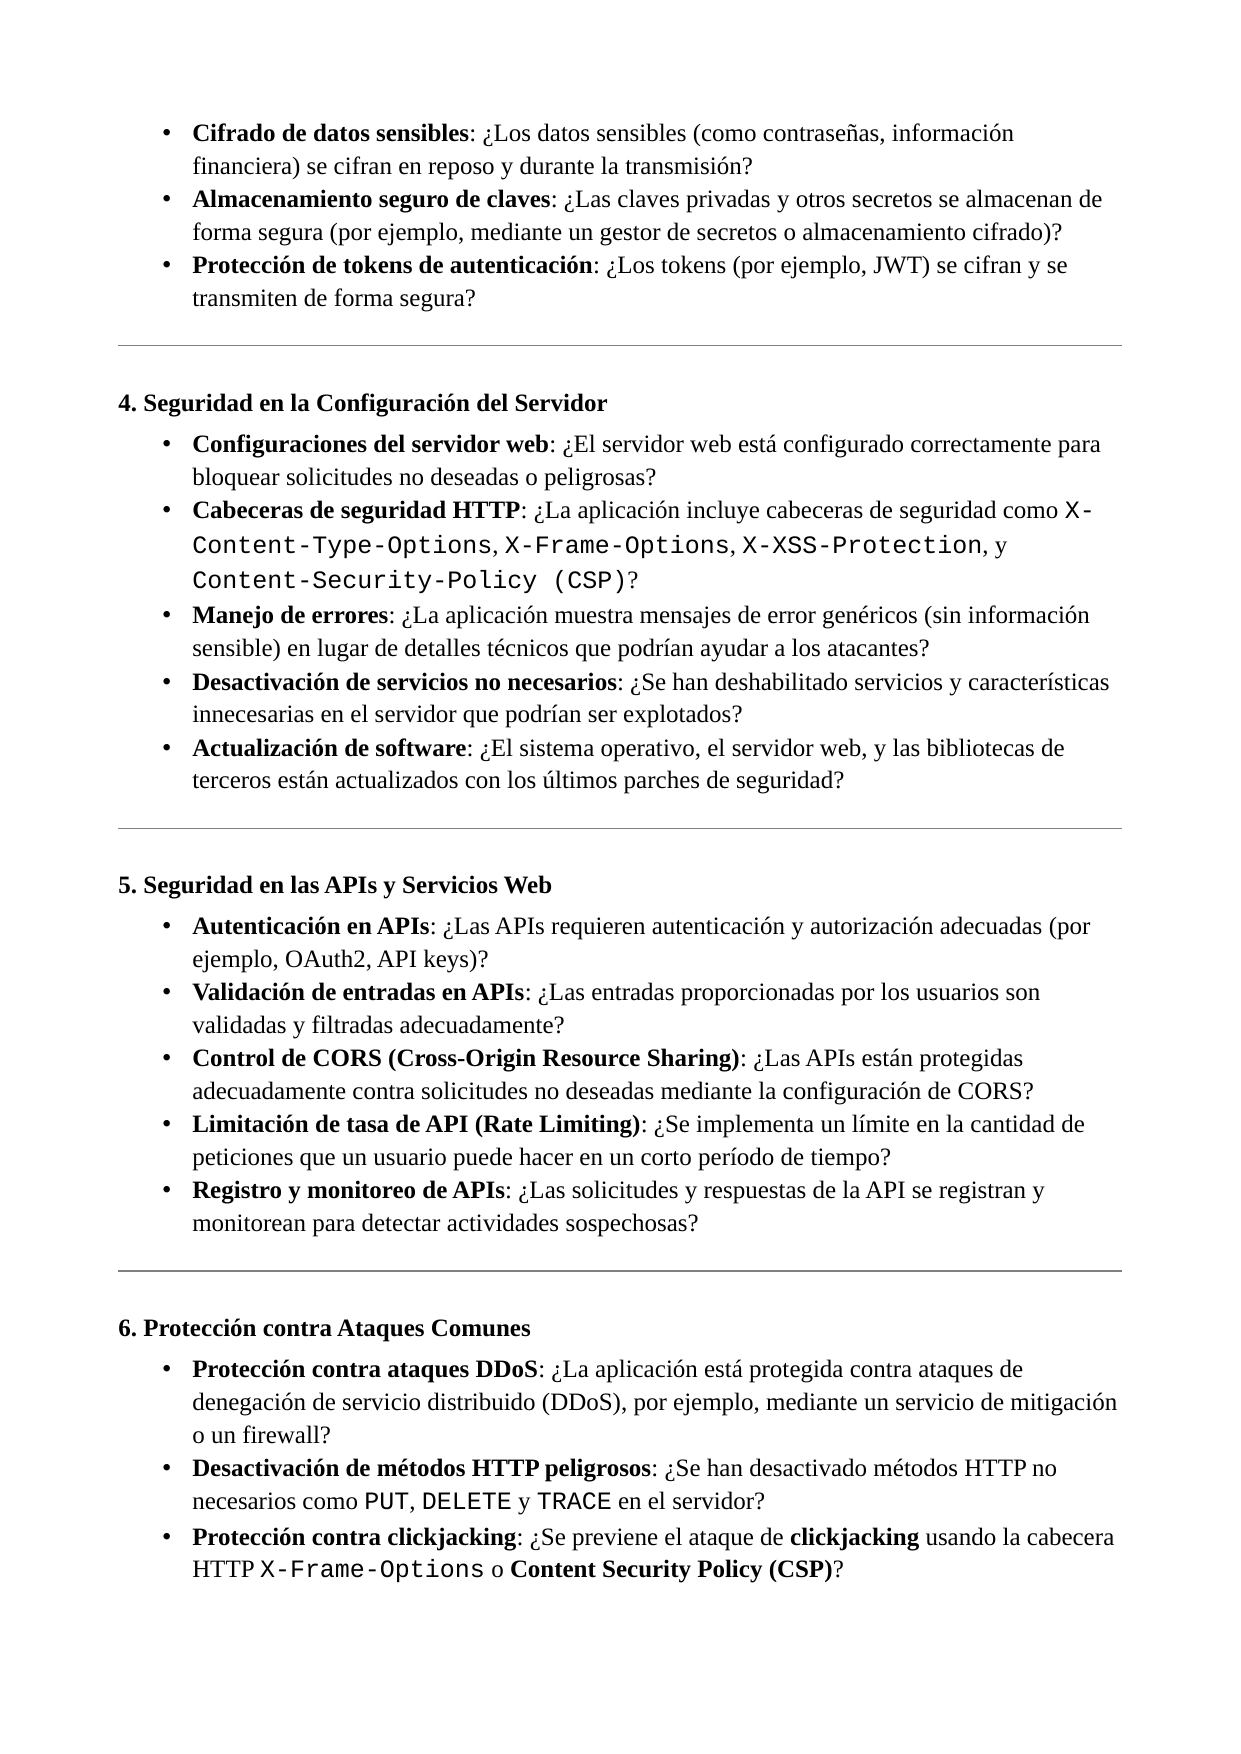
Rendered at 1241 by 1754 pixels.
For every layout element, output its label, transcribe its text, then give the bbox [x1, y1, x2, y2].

list Protección contra clickjacking: ¿Se previene el ataque de clickjacking usando la cabecera HTTP X-Frame-Options o Content Security Policy (CSP)? [162, 1522, 1122, 1585]
subtitle 4. Seguridad en la Configuración del Servidor [118, 388, 1122, 416]
list Protección contra ataques DDoS: ¿La aplicación está protegida contra ataques de denegación de servicio distribuido (DDoS), por ejemplo, mediante un servicio de mitigación o un firewall? [162, 1354, 1122, 1449]
list Manejo de errores: ¿La aplicación muestra mensajes de error genéricos (sin información sensible) en lugar de detalles técnicos que podrían ayudar a los atacantes? [162, 601, 1122, 662]
list Cifrado de datos sensibles: ¿Los datos sensibles (como contraseñas, información financiera) se cifran en reposo y durante la transmisión? [162, 118, 1122, 180]
list Autenticación en APIs: ¿Las APIs requieren autenticación y autorización adecuadas (por ejemplo, OAuth2, API keys)? [162, 911, 1122, 973]
list Protección de tokens de autenticación: ¿Los tokens (por ejemplo, JWT) se cifran y se transmiten de forma segura? [162, 250, 1122, 312]
list Almacenamiento seguro de claves: ¿Las claves privadas y otros secretos se almacenan de forma segura (por ejemplo, mediante un gestor de secretos o almacenamiento cifrado)? [162, 184, 1122, 246]
subtitle 5. Seguridad en las APIs y Servicios Web [118, 870, 1122, 899]
list Control de CORS (Cross-Origin Resource Sharing): ¿Las APIs están protegidas adecuadamente contra solicitudes no deseadas mediante la configuración de CORS? [162, 1043, 1122, 1105]
subtitle 6. Protección contra Ataques Comunes [118, 1313, 1122, 1342]
list Desactivación de servicios no necesarios: ¿Se han deshabilitado servicios y características innecesarias en el servidor que podrían ser explotados? [162, 667, 1122, 728]
list Registro y monitoreo de APIs: ¿Las solicitudes y respuestas de la API se registran y monitorean para detectar actividades sospechosas? [162, 1175, 1122, 1237]
list Configuraciones del servidor web: ¿El servidor web está configurado correctamente para bloquear solicitudes no deseadas o peligrosas? [162, 429, 1122, 491]
list Actualización de software: ¿El sistema operativo, el servidor web, y las bibliotecas de terceros están actualizados con los últimos parches de seguridad? [162, 733, 1122, 794]
list Validación de entradas en APIs: ¿Las entradas proporcionadas por los usuarios son validadas y filtradas adecuadamente? [162, 977, 1122, 1039]
list Cabeceras de seguridad HTTP: ¿La aplicación incluye cabeceras de seguridad como X-Content-Type-Options, X-Frame-Options, X-XSS-Protection, y Content-Security-Policy (CSP)? [162, 495, 1122, 596]
list Desactivación de métodos HTTP peligrosos: ¿Se han desactivado métodos HTTP no necesarios como PUT, DELETE y TRACE en el servidor? [162, 1453, 1122, 1517]
list Limitación de tasa de API (Rate Limiting): ¿Se implementa un límite en la cantidad de peticiones que un usuario puede hacer en un corto período de tiempo? [162, 1109, 1122, 1171]
